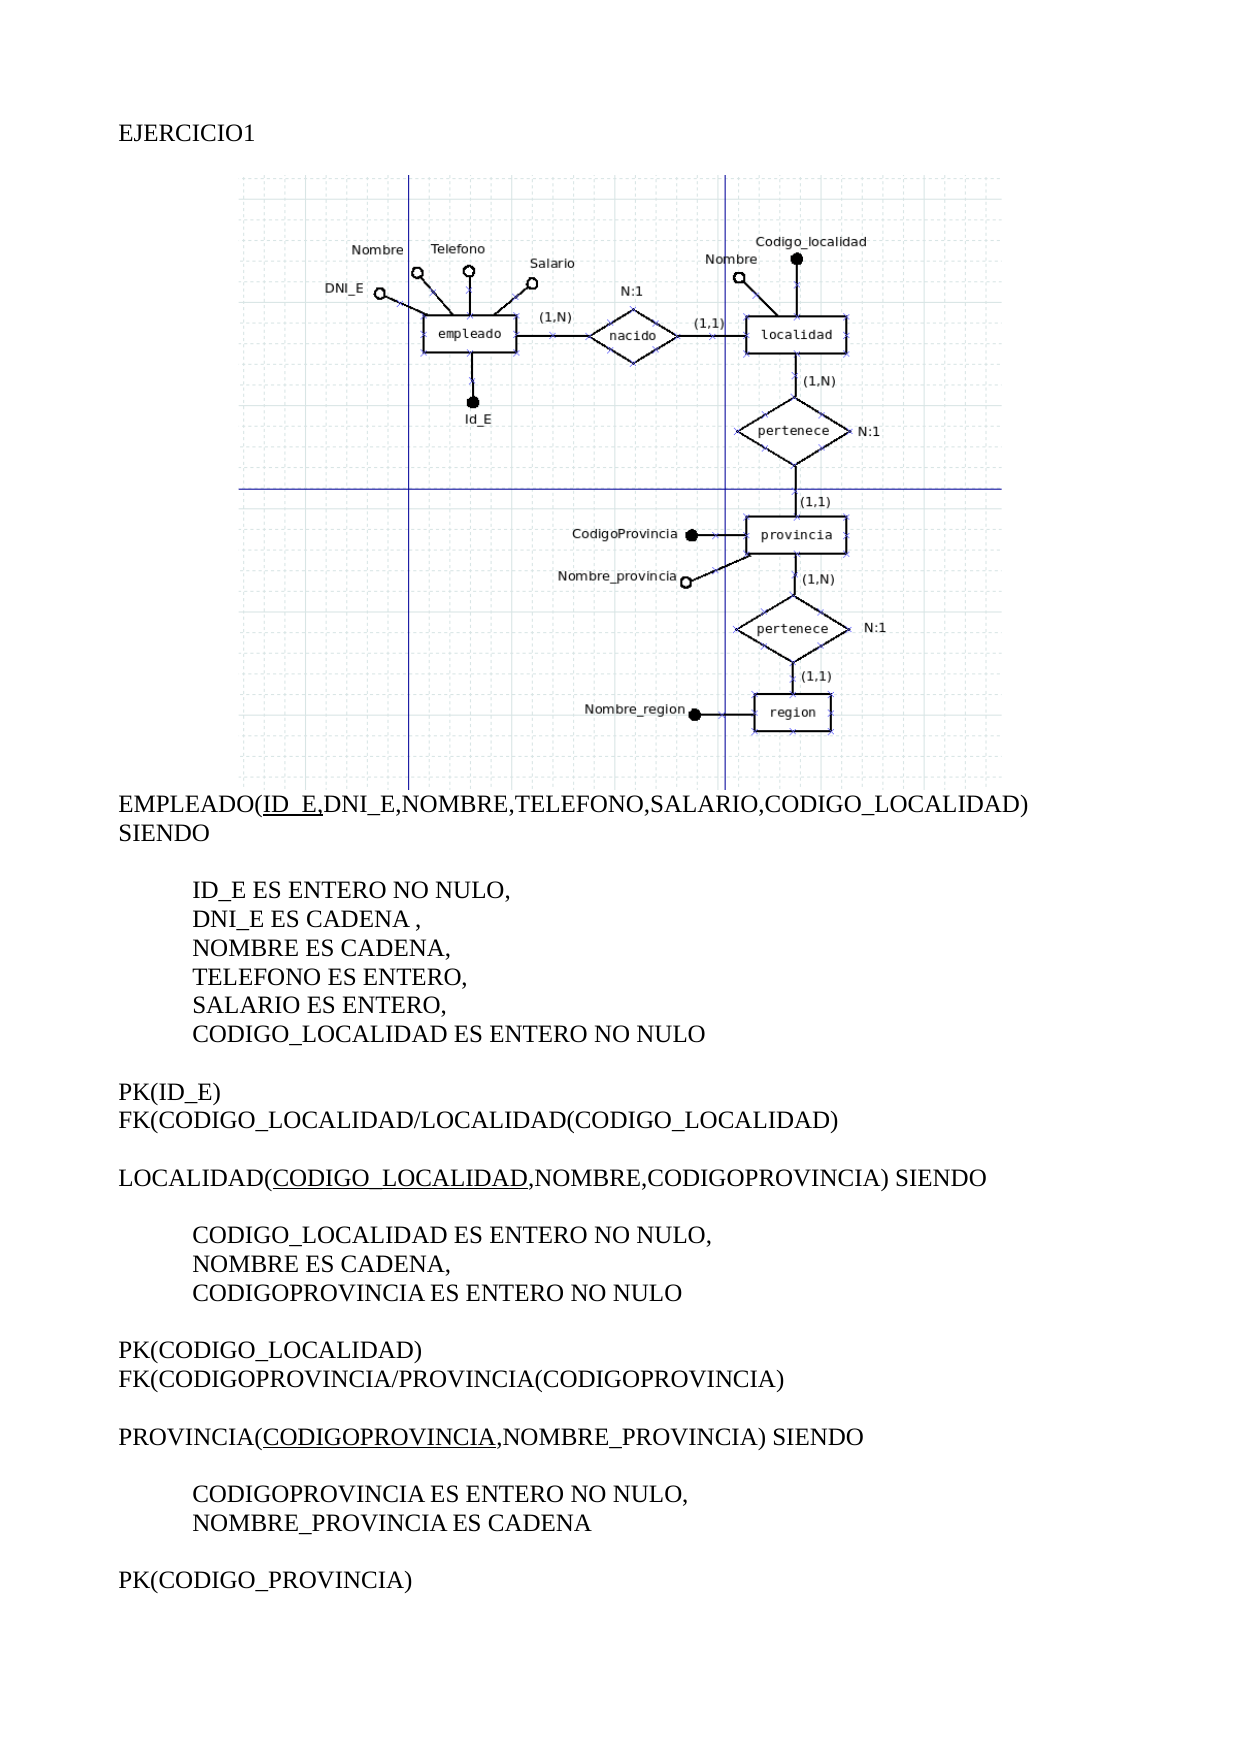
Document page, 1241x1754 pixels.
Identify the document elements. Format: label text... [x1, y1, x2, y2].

text EMPLEADO(ID_E,DNI_E,NOMBRE,TELEFONO,SALARIO,CODIGO_LOCALIDAD) SIENDO [118, 233, 1122, 847]
text NOMBRE ES CADENA, [118, 933, 1122, 962]
text SALARIO ES ENTERO, [118, 991, 1122, 1019]
text CODIGO_LOCALIDAD ES ENTERO NO NULO, [118, 1221, 1122, 1249]
text TELEFONO ES ENTERO, [118, 962, 1122, 991]
text PROVINCIA(CODIGOPROVINCIA,NOMBRE_PROVINCIA) SIENDO [118, 1422, 1122, 1451]
text PK(CODIGO_LOCALIDAD) [118, 1336, 1122, 1364]
text LOCALIDAD(CODIGO_LOCALIDAD,NOMBRE,CODIGOPROVINCIA) SIENDO [118, 1163, 1122, 1192]
text PK(ID_E) [118, 1077, 1122, 1106]
text EJERCICIO1 [118, 118, 1122, 147]
text PK(CODIGO_PROVINCIA) [118, 1566, 1122, 1594]
text FK(CODIGOPROVINCIA/PROVINCIA(CODIGOPROVINCIA) [118, 1364, 1122, 1393]
text NOMBRE ES CADENA, [118, 1249, 1122, 1278]
text FK(CODIGO_LOCALIDAD/LOCALIDAD(CODIGO_LOCALIDAD) [118, 1106, 1122, 1134]
text CODIGOPROVINCIA ES ENTERO NO NULO [118, 1278, 1122, 1307]
picture [238, 175, 1002, 790]
text ID_E ES ENTERO NO NULO, [118, 876, 1122, 904]
text CODIGO_LOCALIDAD ES ENTERO NO NULO [118, 1019, 1122, 1048]
text NOMBRE_PROVINCIA ES CADENA [118, 1508, 1122, 1537]
text DNI_E ES CADENA , [118, 904, 1122, 933]
text CODIGOPROVINCIA ES ENTERO NO NULO, [118, 1479, 1122, 1508]
